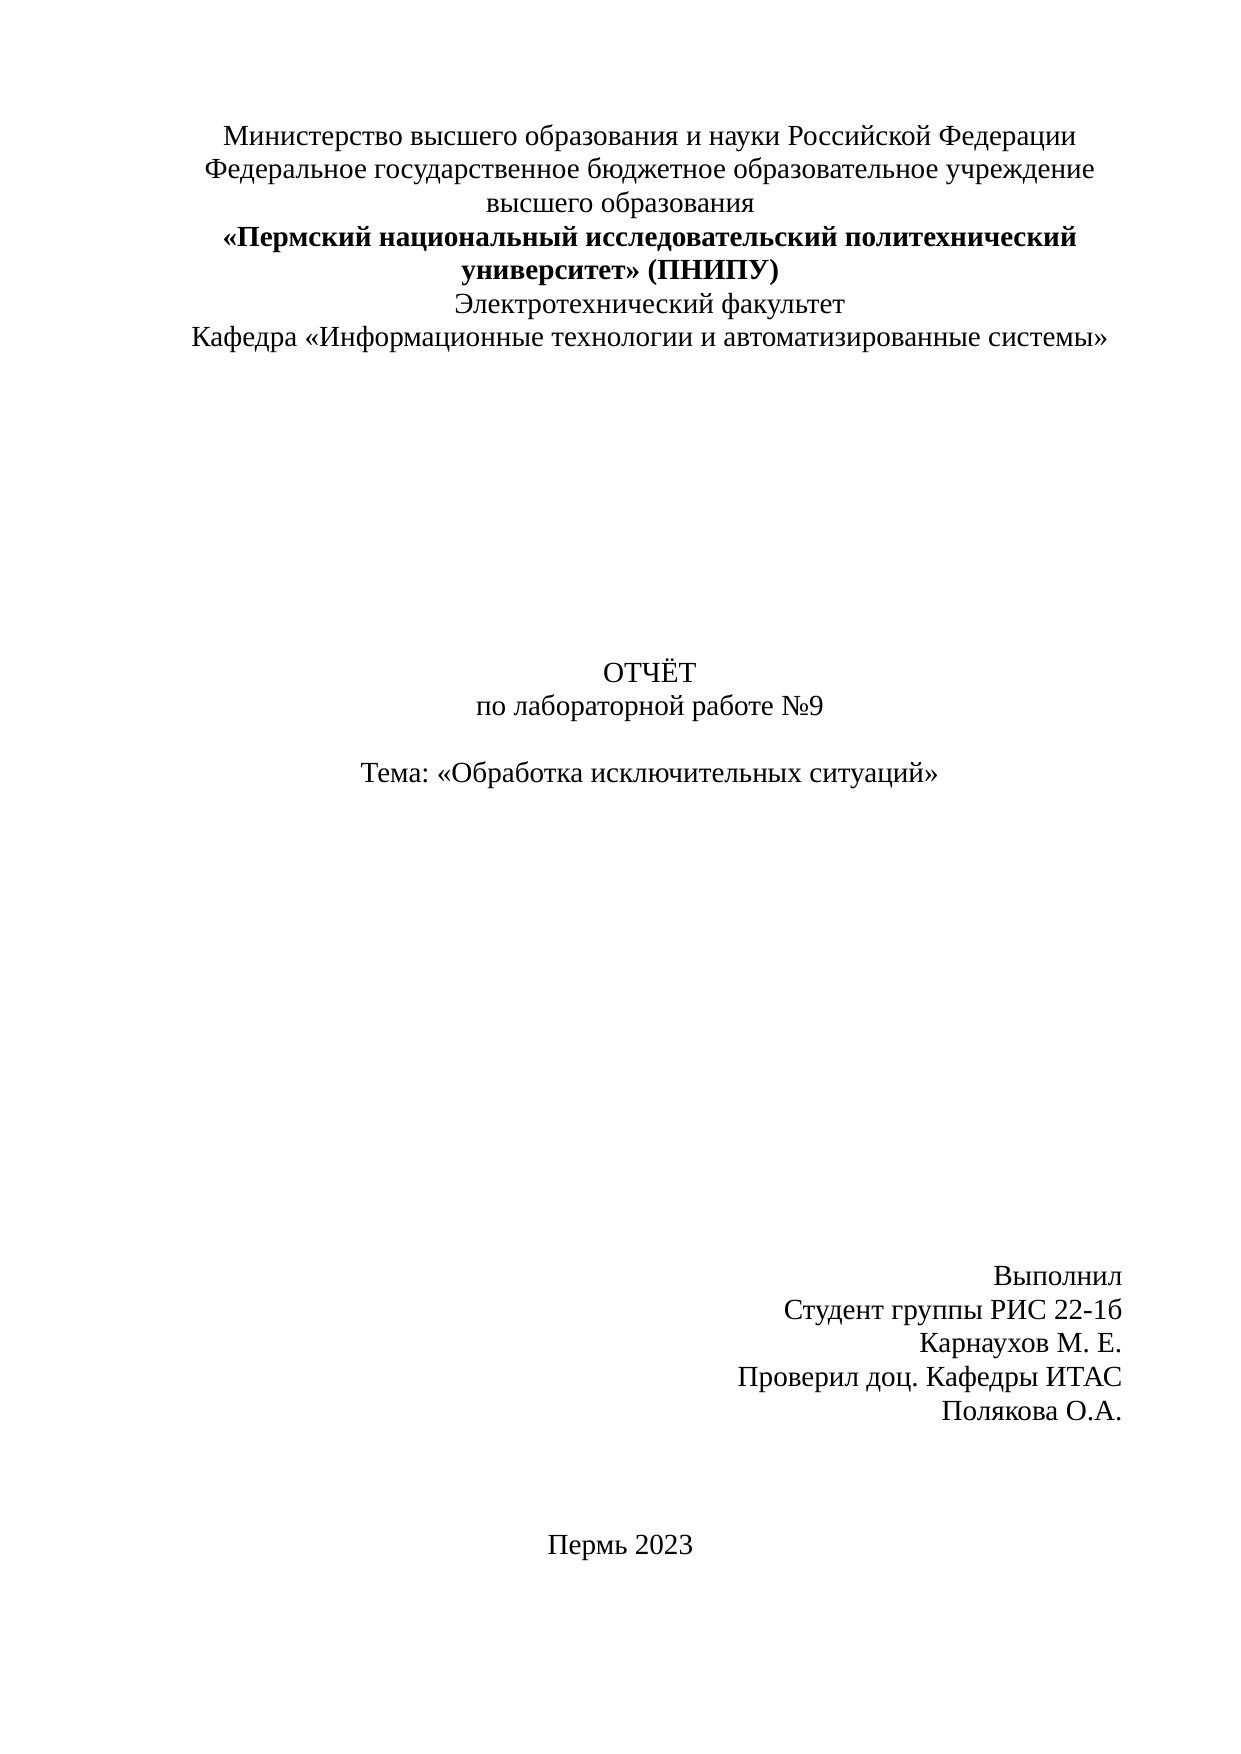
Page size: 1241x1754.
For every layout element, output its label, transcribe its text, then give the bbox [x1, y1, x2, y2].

text «Пермский национальный исследовательский политехнический университет» (ПНИПУ) [118, 219, 1122, 286]
text Проверил доц. Кафедры ИТАС [614, 1359, 1122, 1393]
text Тема: «Обработка исключительных ситуаций» [118, 755, 1122, 789]
text по лабораторной работе №9 [118, 688, 1122, 722]
text Студент группы РИС 22-1б [614, 1292, 1122, 1326]
text Кафедра «Информационные технологии и автоматизированные системы» [118, 319, 1122, 353]
text Полякова О.А. [614, 1393, 1122, 1426]
text Министерство высшего образования и науки Российской Федерации [118, 118, 1122, 152]
text Пермь 2023 [118, 1527, 1122, 1560]
text ОТЧЁТ [118, 655, 1122, 688]
text Федеральное государственное бюджетное образовательное учреждение высшего образования [118, 152, 1122, 219]
text Электротехнический факультет [118, 286, 1122, 319]
text Карнаухов М. Е. [614, 1326, 1122, 1359]
text Выполнил [614, 1258, 1122, 1292]
